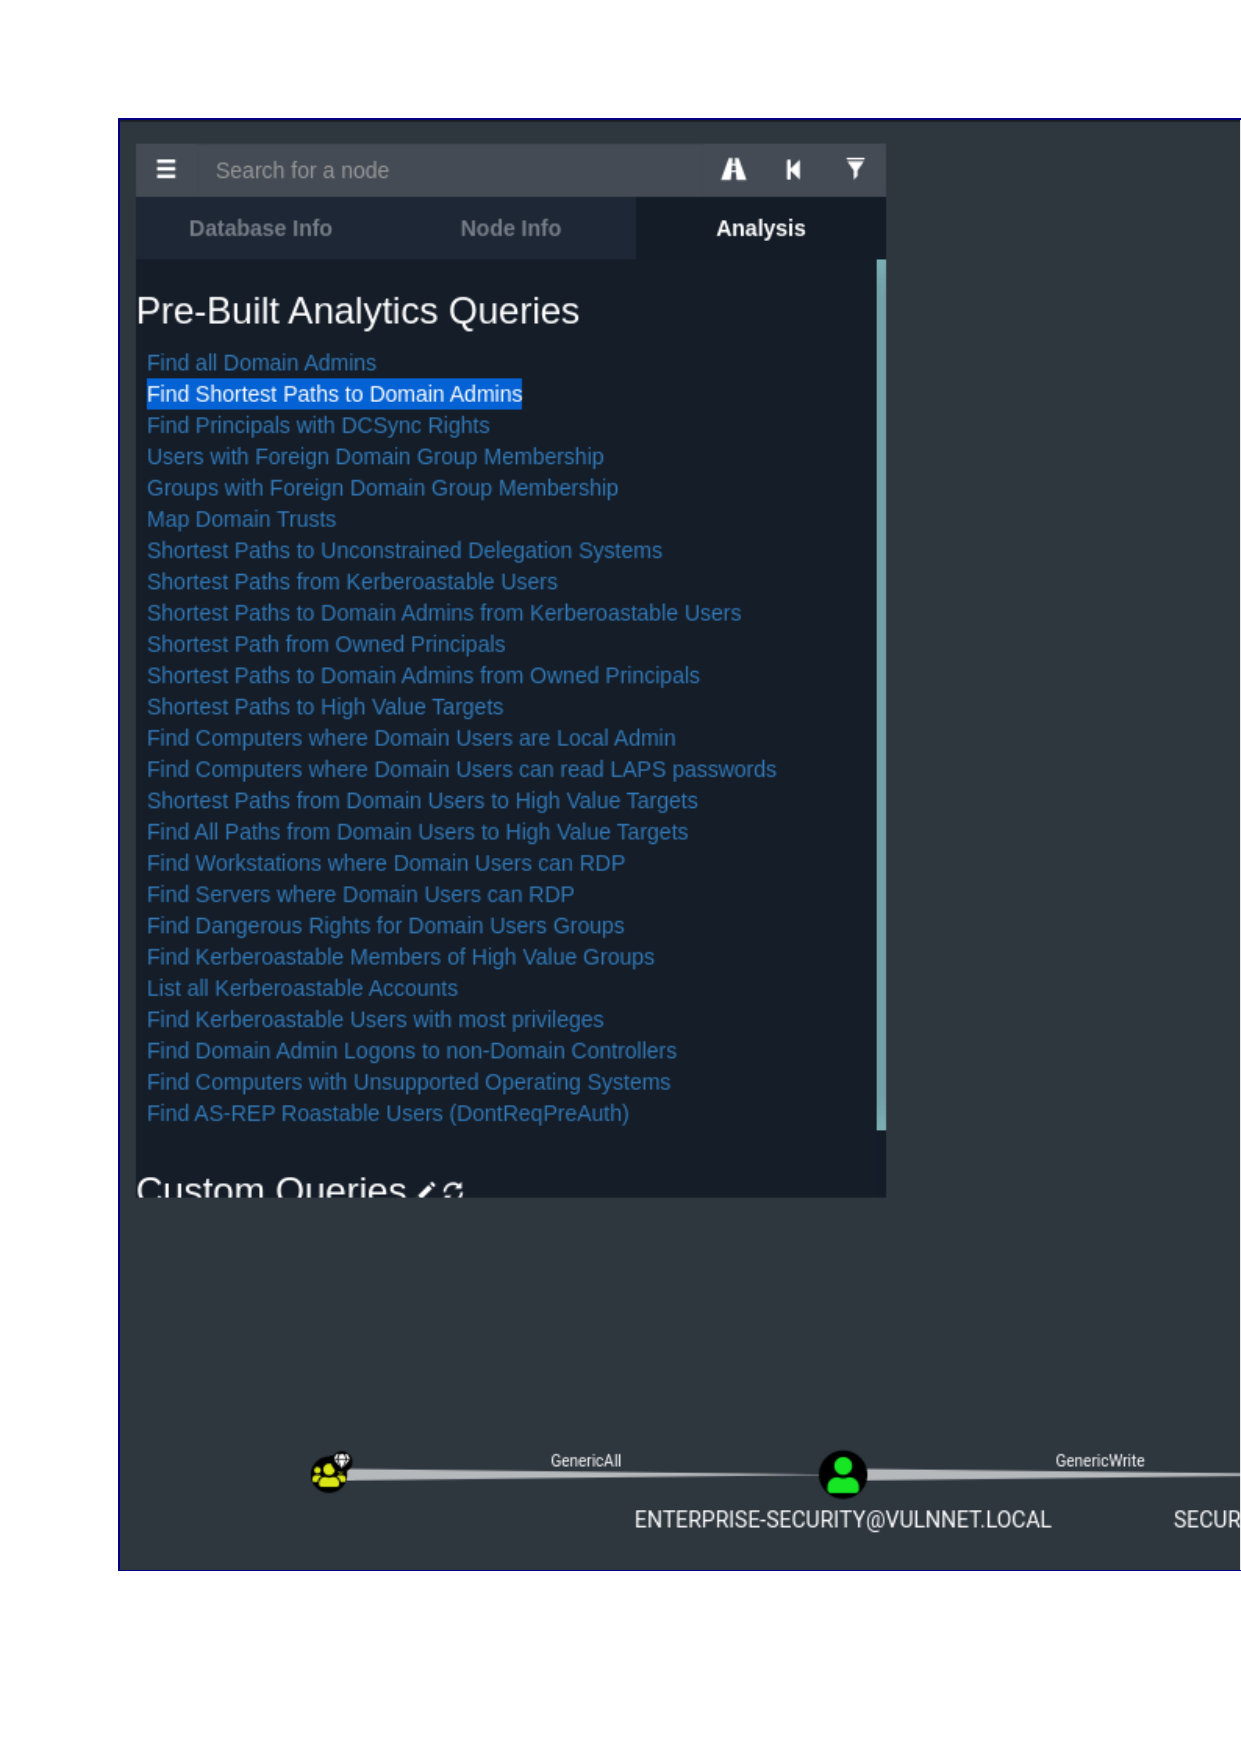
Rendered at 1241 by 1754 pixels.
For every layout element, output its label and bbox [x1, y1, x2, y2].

picture [120, 120, 1241, 1570]
